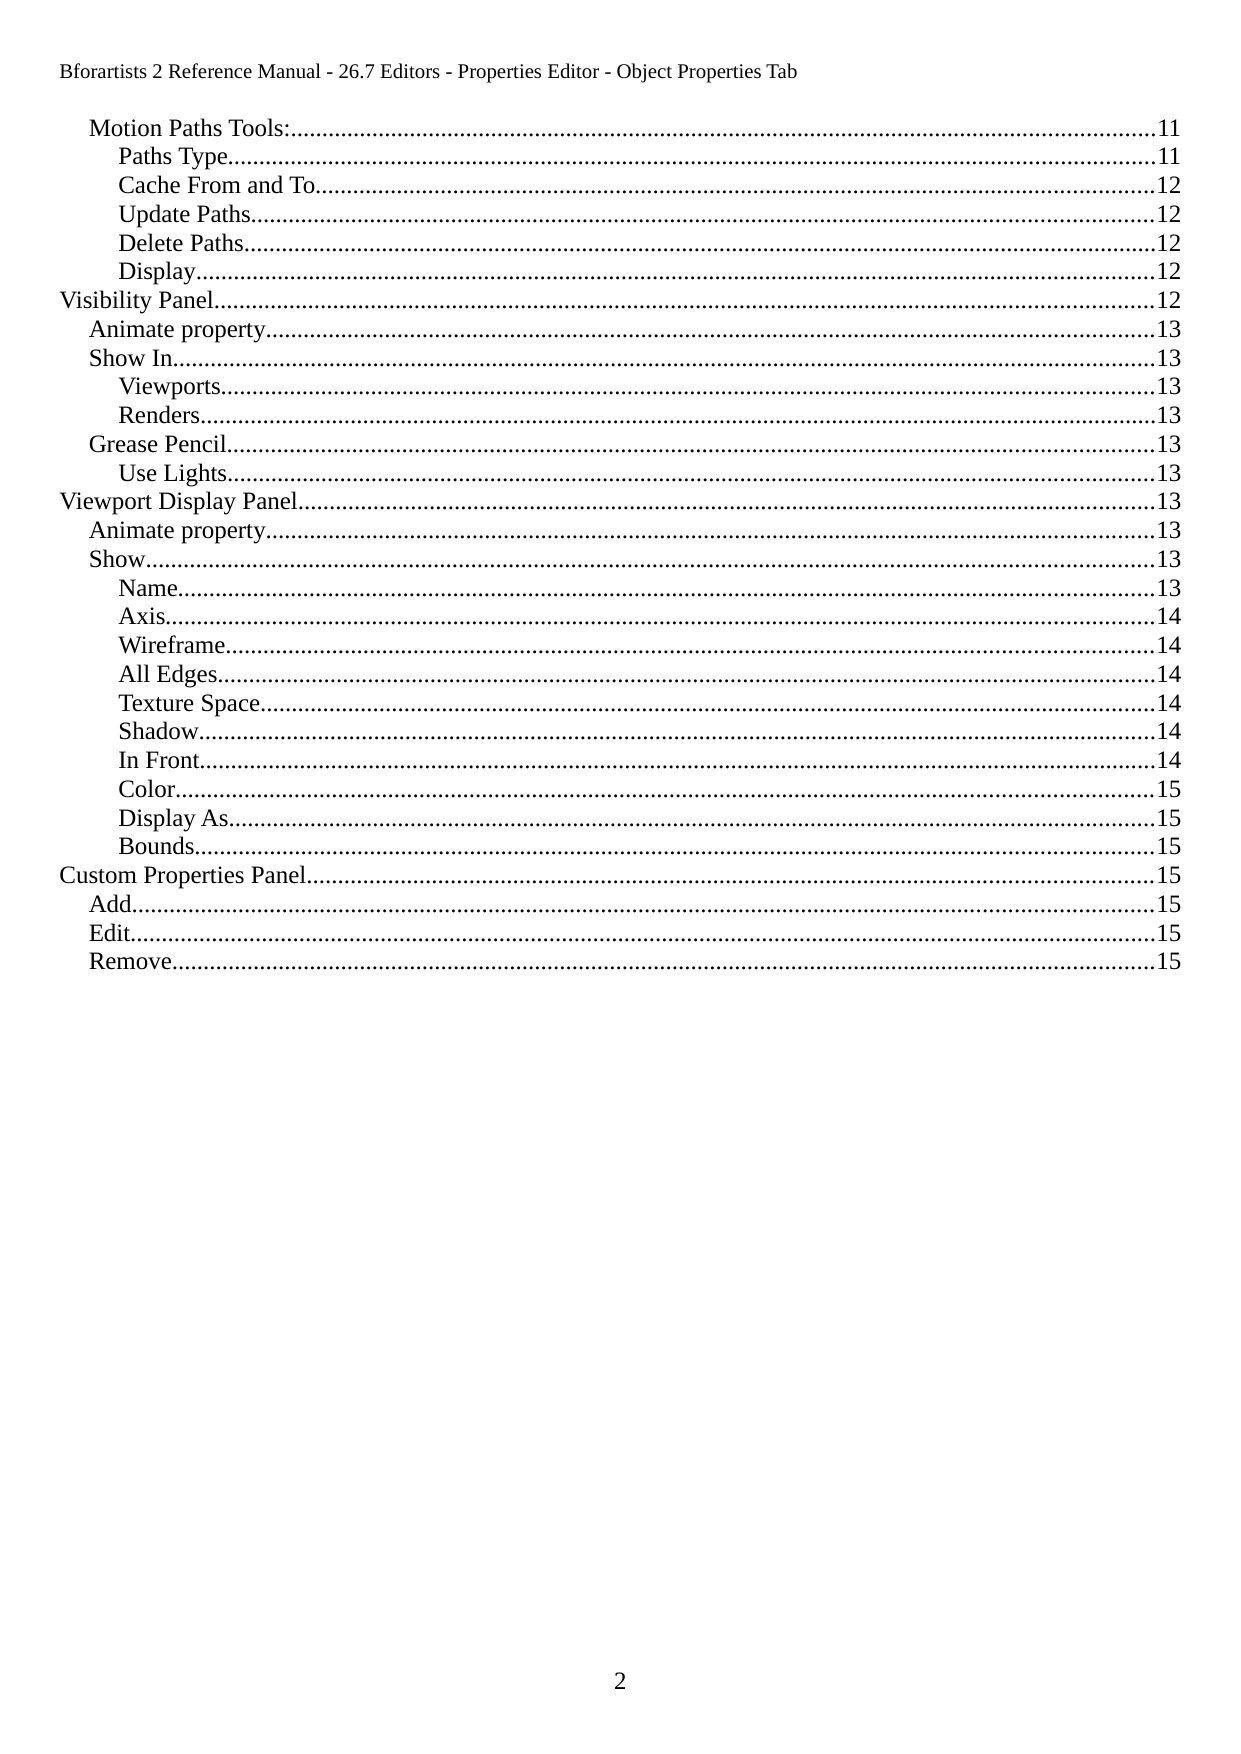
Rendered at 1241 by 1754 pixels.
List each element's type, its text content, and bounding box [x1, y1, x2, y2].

text Edit 15 [88, 918, 1181, 946]
text Renders 13 [118, 400, 1181, 429]
text Update Paths 12 [118, 199, 1181, 228]
text Delete Paths 12 [118, 228, 1181, 256]
text Cache From and To 12 [118, 170, 1181, 199]
text Add 15 [88, 889, 1181, 918]
text Wireframe 14 [118, 630, 1181, 659]
text Remove 15 [88, 946, 1181, 975]
text Display 12 [118, 256, 1181, 285]
text Display As 15 [118, 803, 1181, 831]
text Show In 13 [88, 343, 1181, 371]
text Show 13 [88, 544, 1181, 573]
text Animate property 13 [88, 515, 1181, 544]
text Color 15 [118, 774, 1181, 803]
text Motion Paths Tools: 11 [88, 113, 1181, 141]
text Viewports 13 [118, 371, 1181, 400]
text Texture Space 14 [118, 688, 1181, 716]
text Visibility Panel 12 [59, 285, 1181, 314]
text Grease Pencil 13 [88, 429, 1181, 458]
text Custom Properties Panel 15 [59, 860, 1181, 889]
text Name 13 [118, 573, 1181, 601]
text In Front 14 [118, 745, 1181, 774]
text Animate property 13 [88, 314, 1181, 343]
text Bounds 15 [118, 831, 1181, 860]
text Use Lights 13 [118, 458, 1181, 486]
text Viewport Display Panel 13 [59, 486, 1181, 515]
text Shadow 14 [118, 716, 1181, 745]
text Paths Type 11 [118, 141, 1181, 170]
text All Edges 14 [118, 659, 1181, 688]
text Axis 14 [118, 601, 1181, 630]
